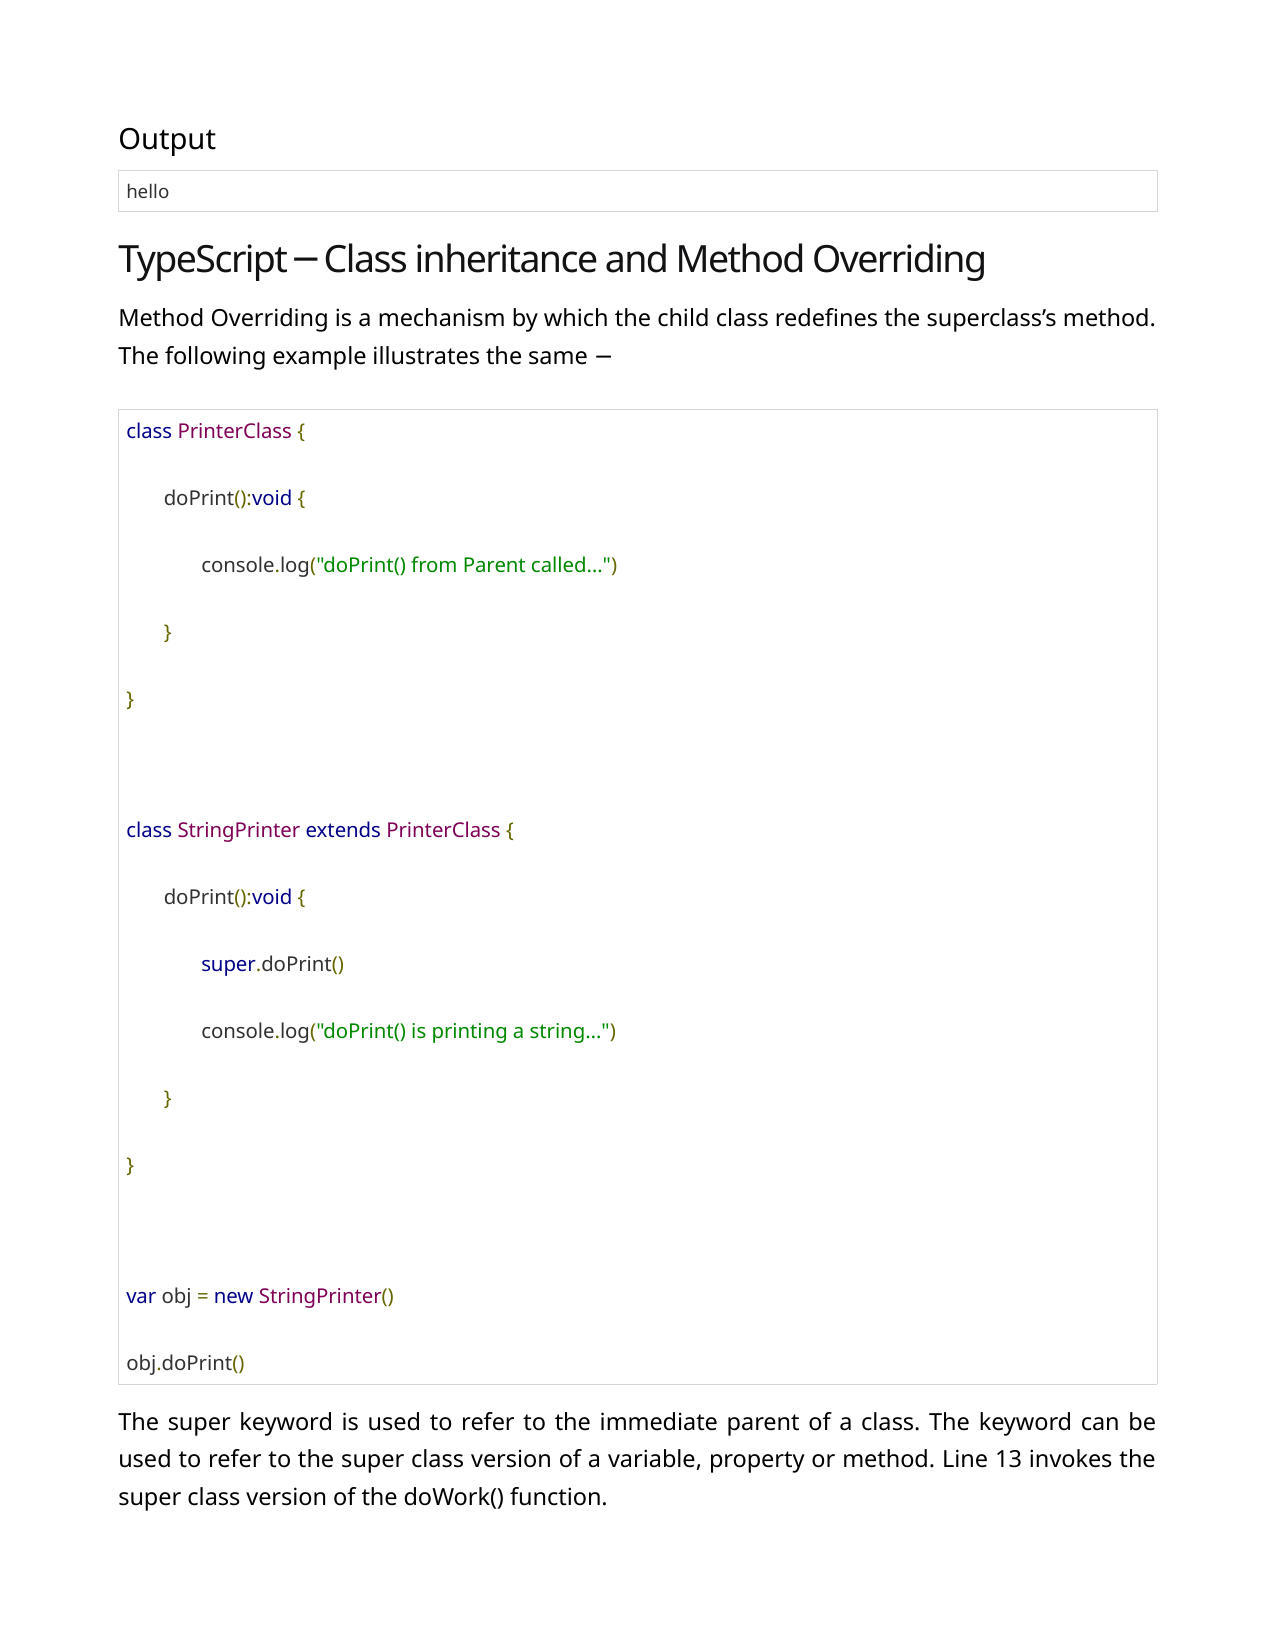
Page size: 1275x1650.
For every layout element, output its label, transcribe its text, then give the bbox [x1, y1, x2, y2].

text obj.doPrint() [119, 1341, 1157, 1384]
text } [119, 677, 1157, 713]
text var obj = new StringPrinter() [119, 1274, 1157, 1309]
text The super keyword is used to refer to the immediate parent of a class. The keyword can be used to refer to the super class version of a variable, property or method. Line 13 invokes the super class version of the doWork() function. [118, 1400, 1157, 1512]
text class StringPrinter extends PrinterClass { [119, 808, 1157, 843]
text class PrinterClass { [119, 410, 1157, 445]
text console.log("doPrint() from Parent called…") [119, 543, 1157, 579]
text console.log("doPrint() is printing a string…") [119, 1009, 1157, 1045]
text hello [119, 171, 1157, 211]
text doPrint():void { [119, 476, 1157, 512]
text doPrint():void { [119, 875, 1157, 911]
subtitle TypeScript ─ Class inheritance and Method Overriding [118, 232, 1157, 283]
text Method Overriding is a mechanism by which the child class redefines the superclass’s method. The following example illustrates the same − [118, 296, 1157, 371]
text super.doPrint() [119, 942, 1157, 978]
text } [119, 1076, 1157, 1112]
subtitle Output [118, 118, 1157, 158]
text } [119, 1143, 1157, 1179]
text } [119, 610, 1157, 646]
